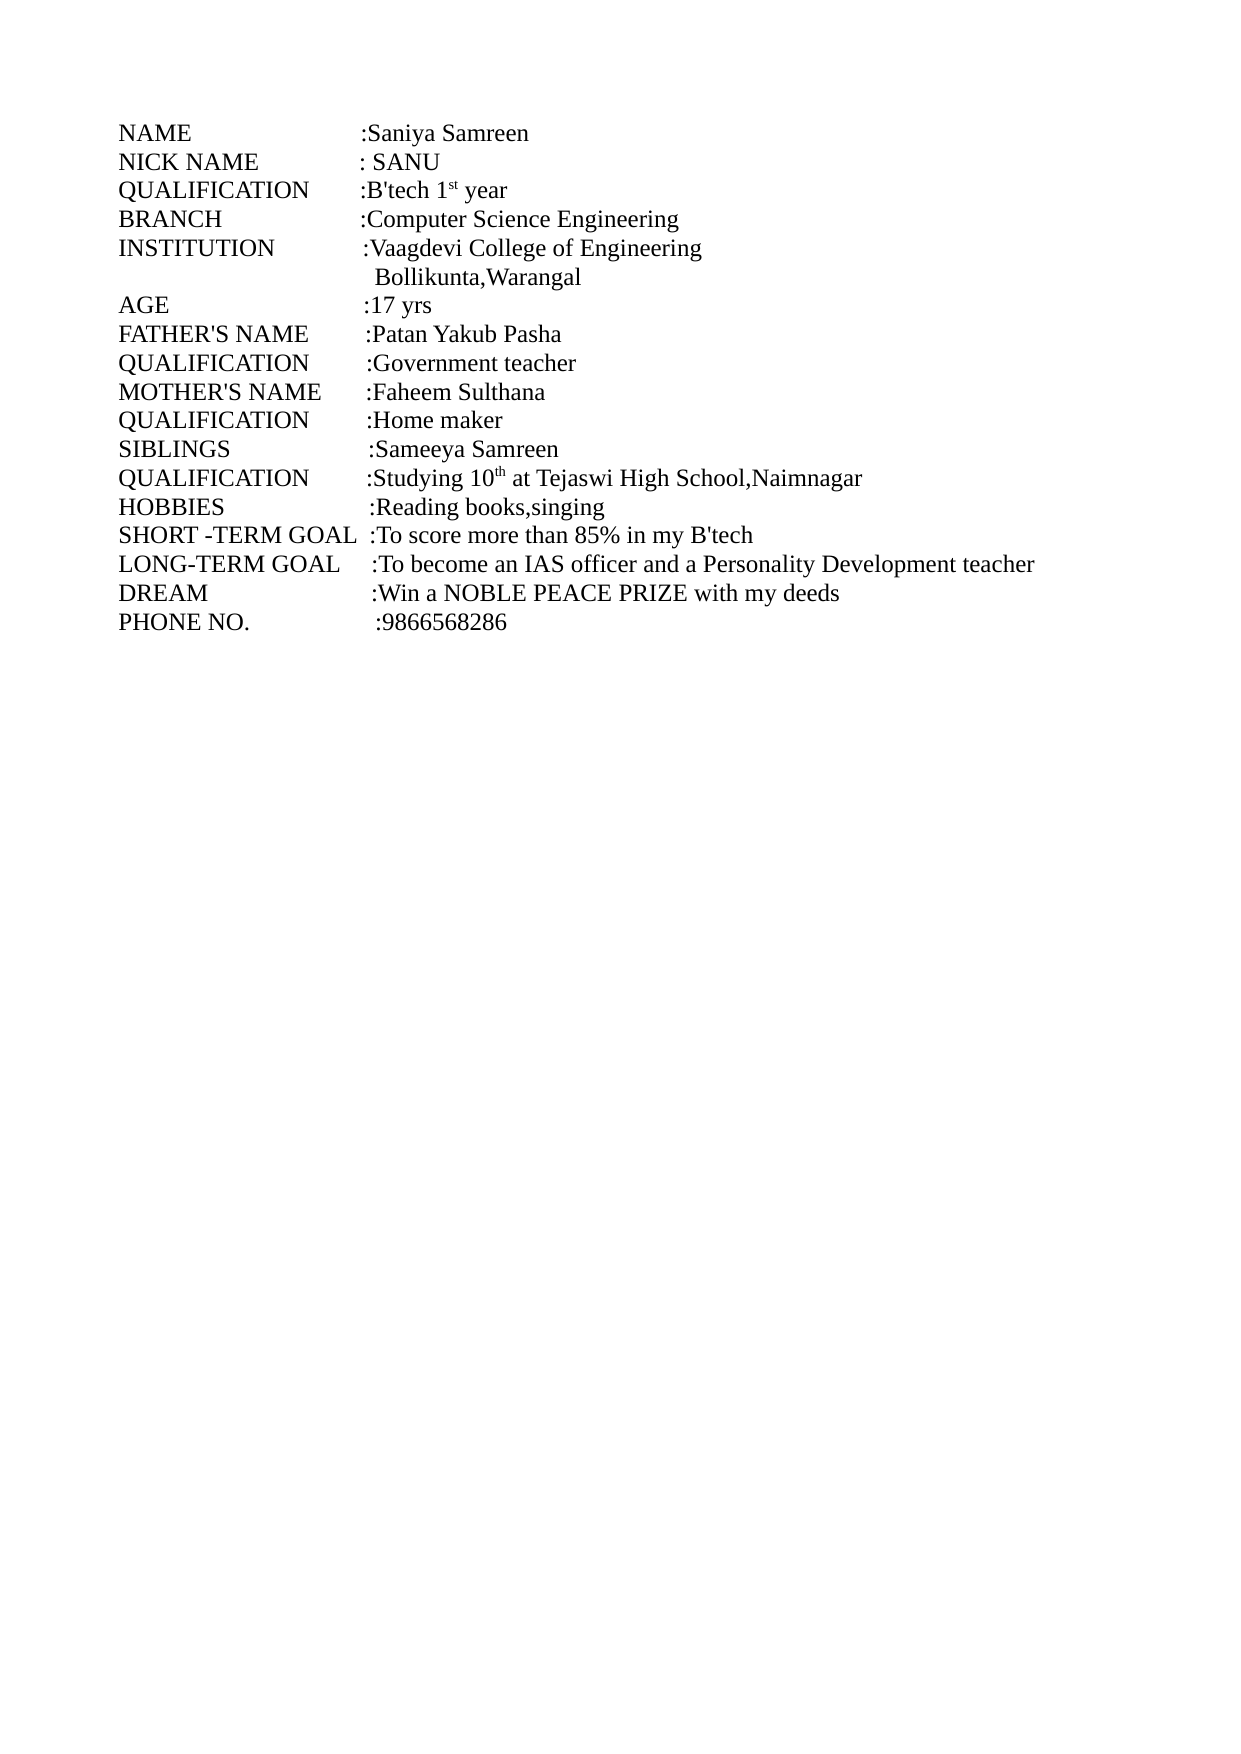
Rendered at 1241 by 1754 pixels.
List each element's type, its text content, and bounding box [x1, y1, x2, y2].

text NICK NAME : SANU [118, 147, 1122, 176]
text DREAM :Win a NOBLE PEACE PRIZE with my deeds [118, 578, 1122, 607]
text QUALIFICATION :B'tech 1st year [118, 176, 1122, 204]
text SHORT -TERM GOAL :To score more than 85% in my B'tech [118, 521, 1122, 549]
text MOTHER'S NAME :Faheem Sulthana [118, 377, 1122, 406]
text QUALIFICATION :Government teacher [118, 348, 1122, 377]
text NAME :Saniya Samreen [118, 118, 1122, 147]
text HOBBIES :Reading books,singing [118, 492, 1122, 521]
text PHONE NO. :9866568286 [118, 607, 1122, 636]
text Bollikunta,Warangal [118, 262, 1122, 291]
text AGE :17 yrs [118, 291, 1122, 319]
text BRANCH :Computer Science Engineering [118, 204, 1122, 233]
text QUALIFICATION :Home maker [118, 406, 1122, 434]
text SIBLINGS :Sameeya Samreen [118, 434, 1122, 463]
text INSTITUTION :Vaagdevi College of Engineering [118, 233, 1122, 262]
text FATHER'S NAME :Patan Yakub Pasha [118, 319, 1122, 348]
text LONG-TERM GOAL :To become an IAS officer and a Personality Development teacher [118, 549, 1122, 578]
text QUALIFICATION :Studying 10th at Tejaswi High School,Naimnagar [118, 463, 1122, 492]
